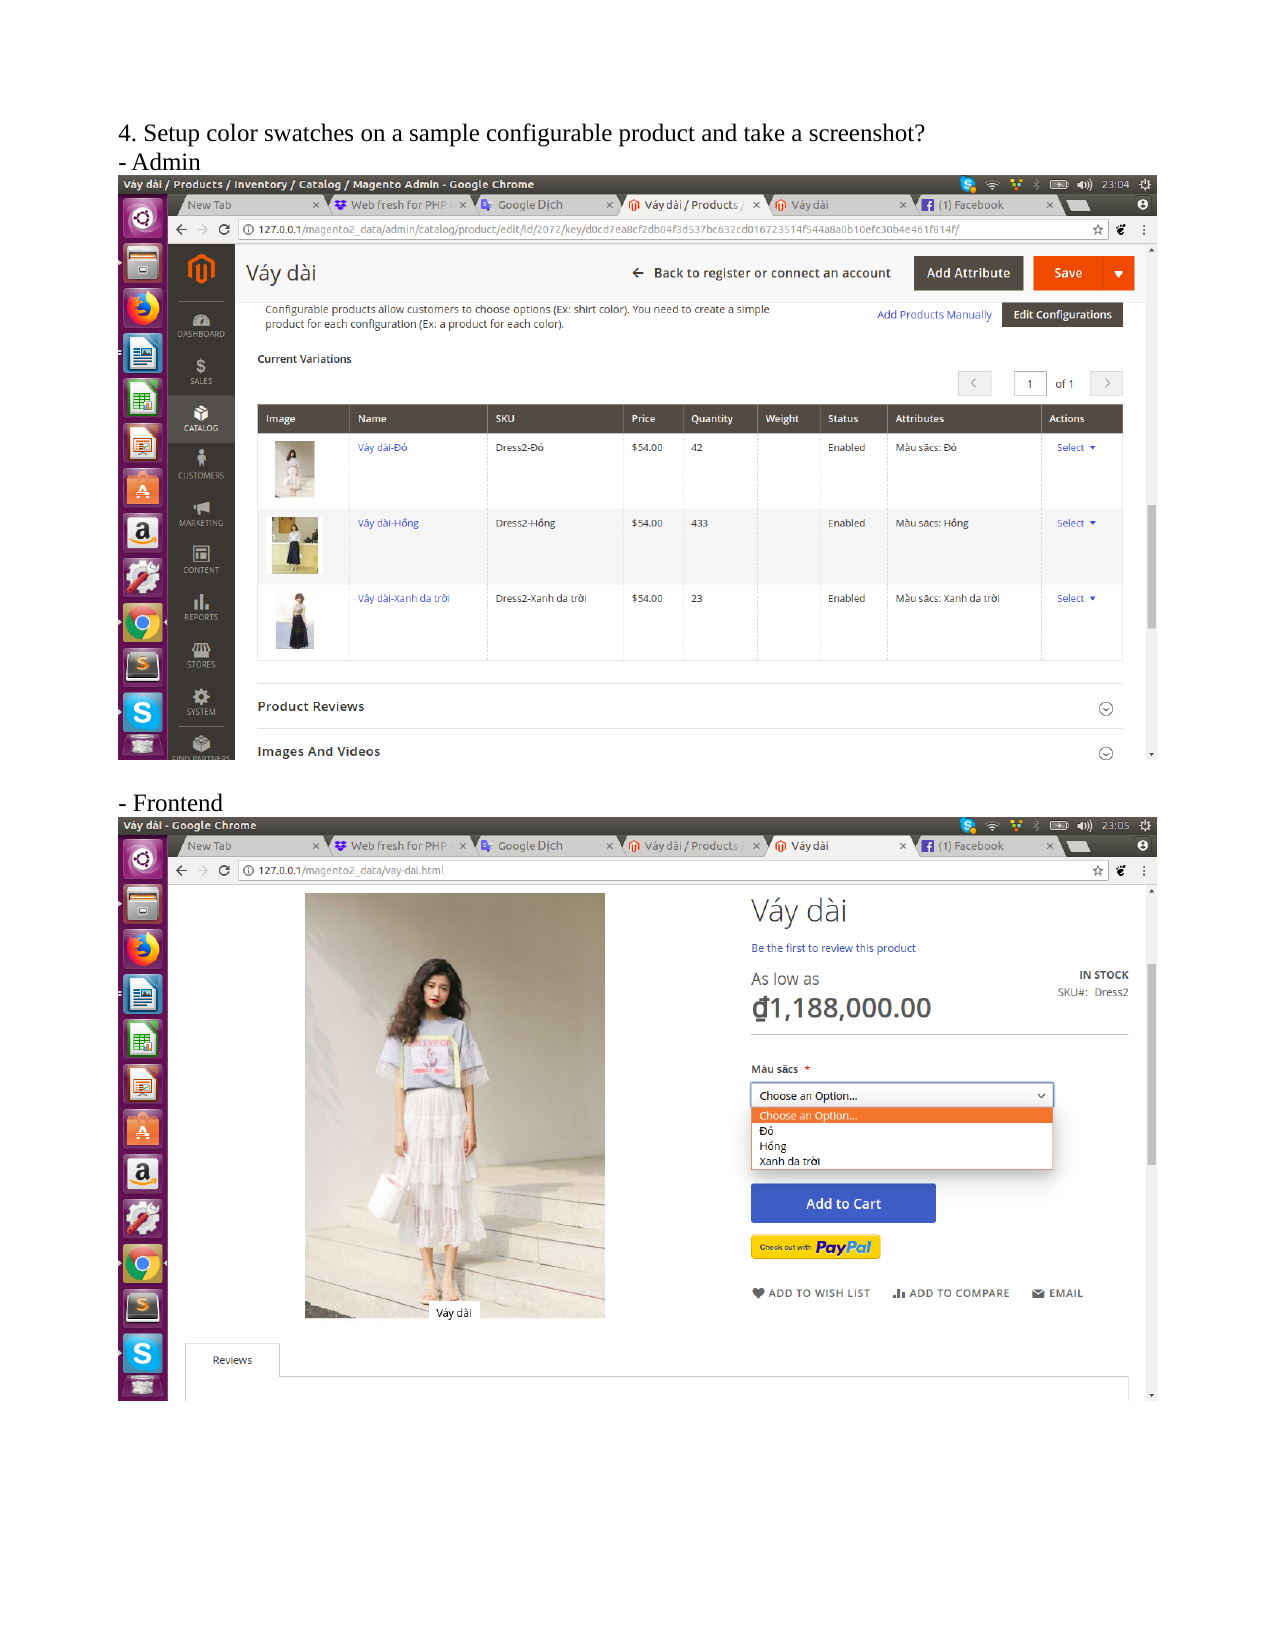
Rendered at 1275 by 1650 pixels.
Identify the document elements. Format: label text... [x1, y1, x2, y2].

picture [118, 817, 1157, 1401]
text 4. Setup color swatches on a sample configurable product and take a screenshot? [118, 118, 1157, 147]
text - Frontend [118, 788, 1157, 817]
picture [118, 175, 1157, 760]
text - Admin [118, 147, 1157, 175]
